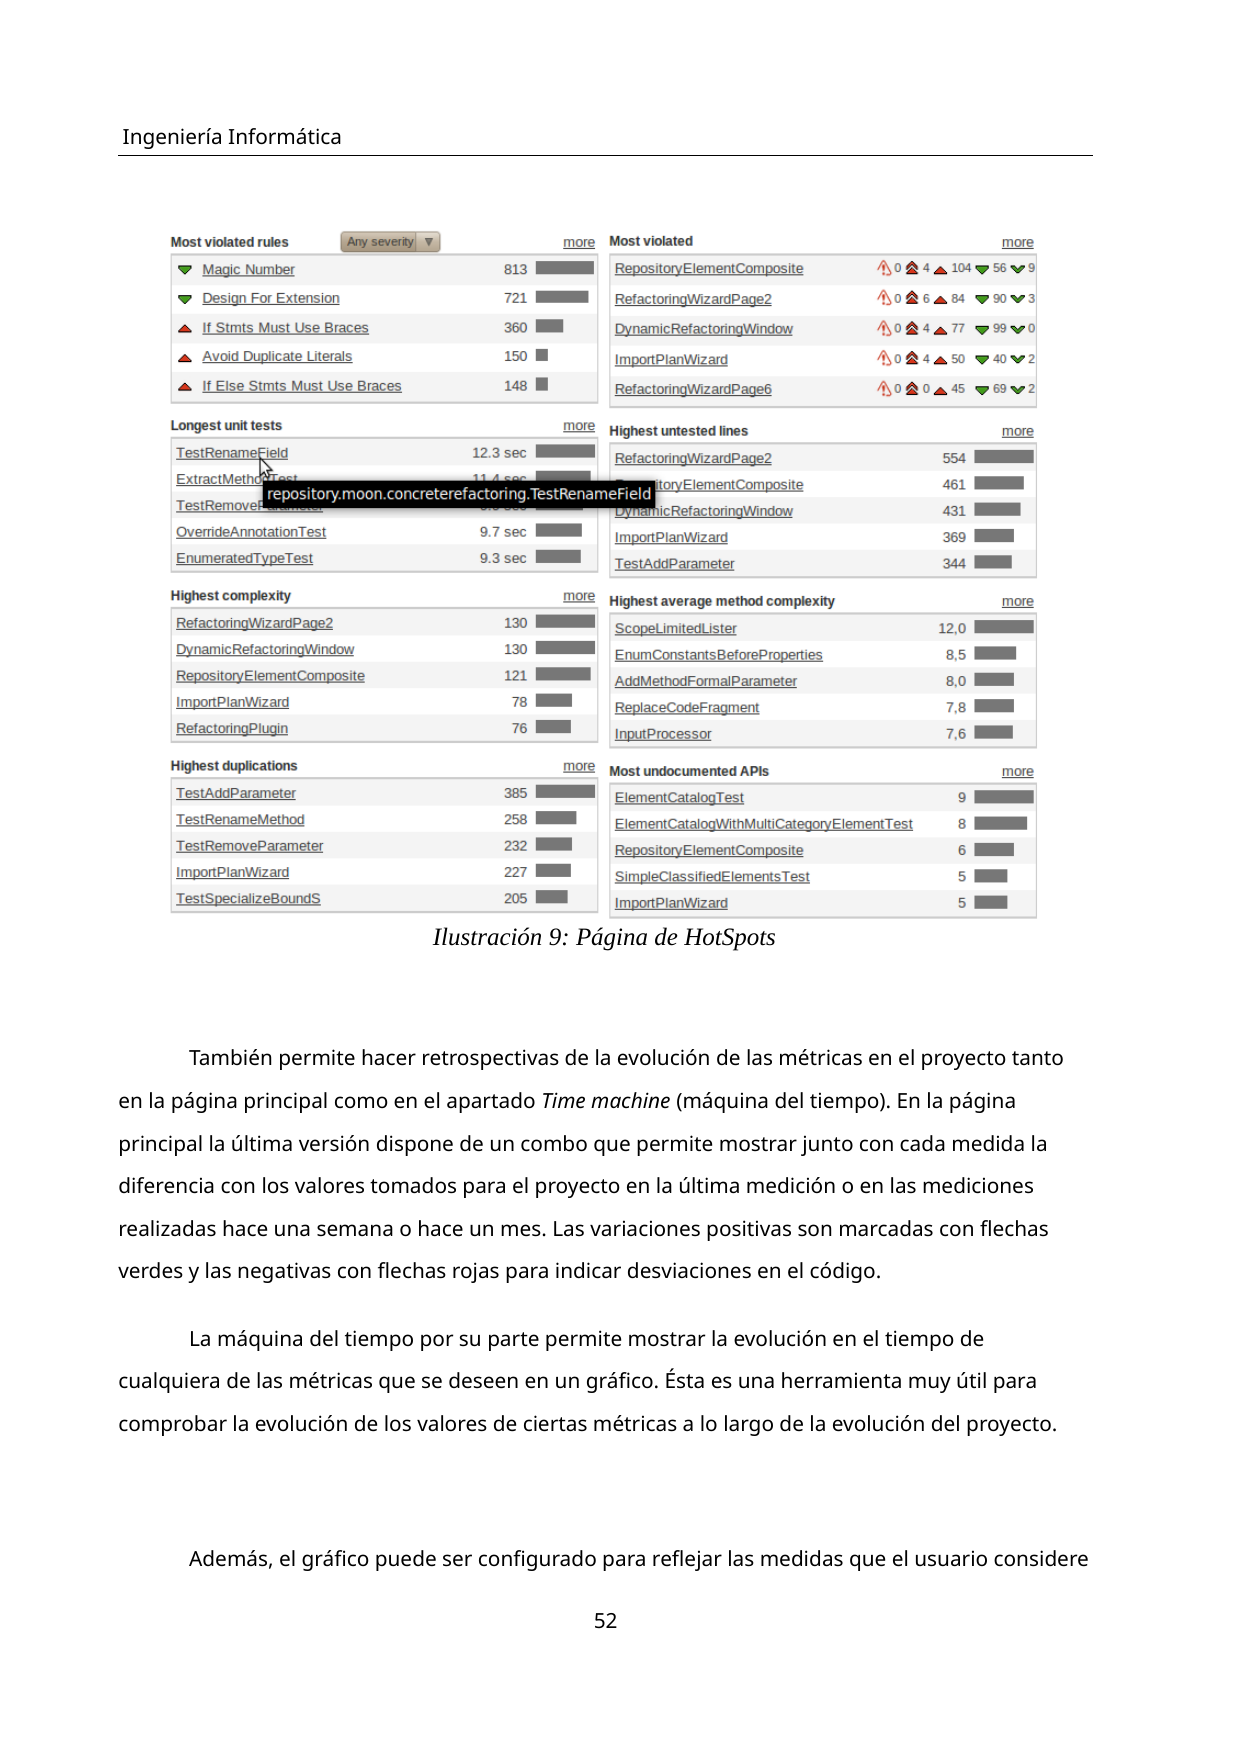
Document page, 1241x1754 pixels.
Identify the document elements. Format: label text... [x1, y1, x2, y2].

picture [163, 226, 1048, 922]
text Ilustración 9: Página de HotSpots [163, 922, 1048, 951]
text Además, el gráfico puede ser configurado para reflejar las medidas que el usuario considere [118, 1544, 1093, 1573]
text También permite hacer retrospectivas de la evolución de las métricas en el proyecto tanto en la página principal como en el apartado Time machine (máquina del tiempo). En la página principal la última versión dispone de un combo que permite mostrar junto con cada medida la diferencia con los valores tomados para el proyecto en la última medición o en las mediciones realizadas hace una semana o hace un mes. Las variaciones positivas son marcadas con flechas verdes y las negativas con flechas rojas para indicar desviaciones en el código. [118, 1043, 1093, 1285]
text La máquina del tiempo por su parte permite mostrar la evolución en el tiempo de cualquiera de las métricas que se deseen en un gráfico. Ésta es una herramienta muy útil para comprobar la evolución de los valores de ciertas métricas a lo largo de la evolución del proyecto. [118, 1324, 1093, 1438]
